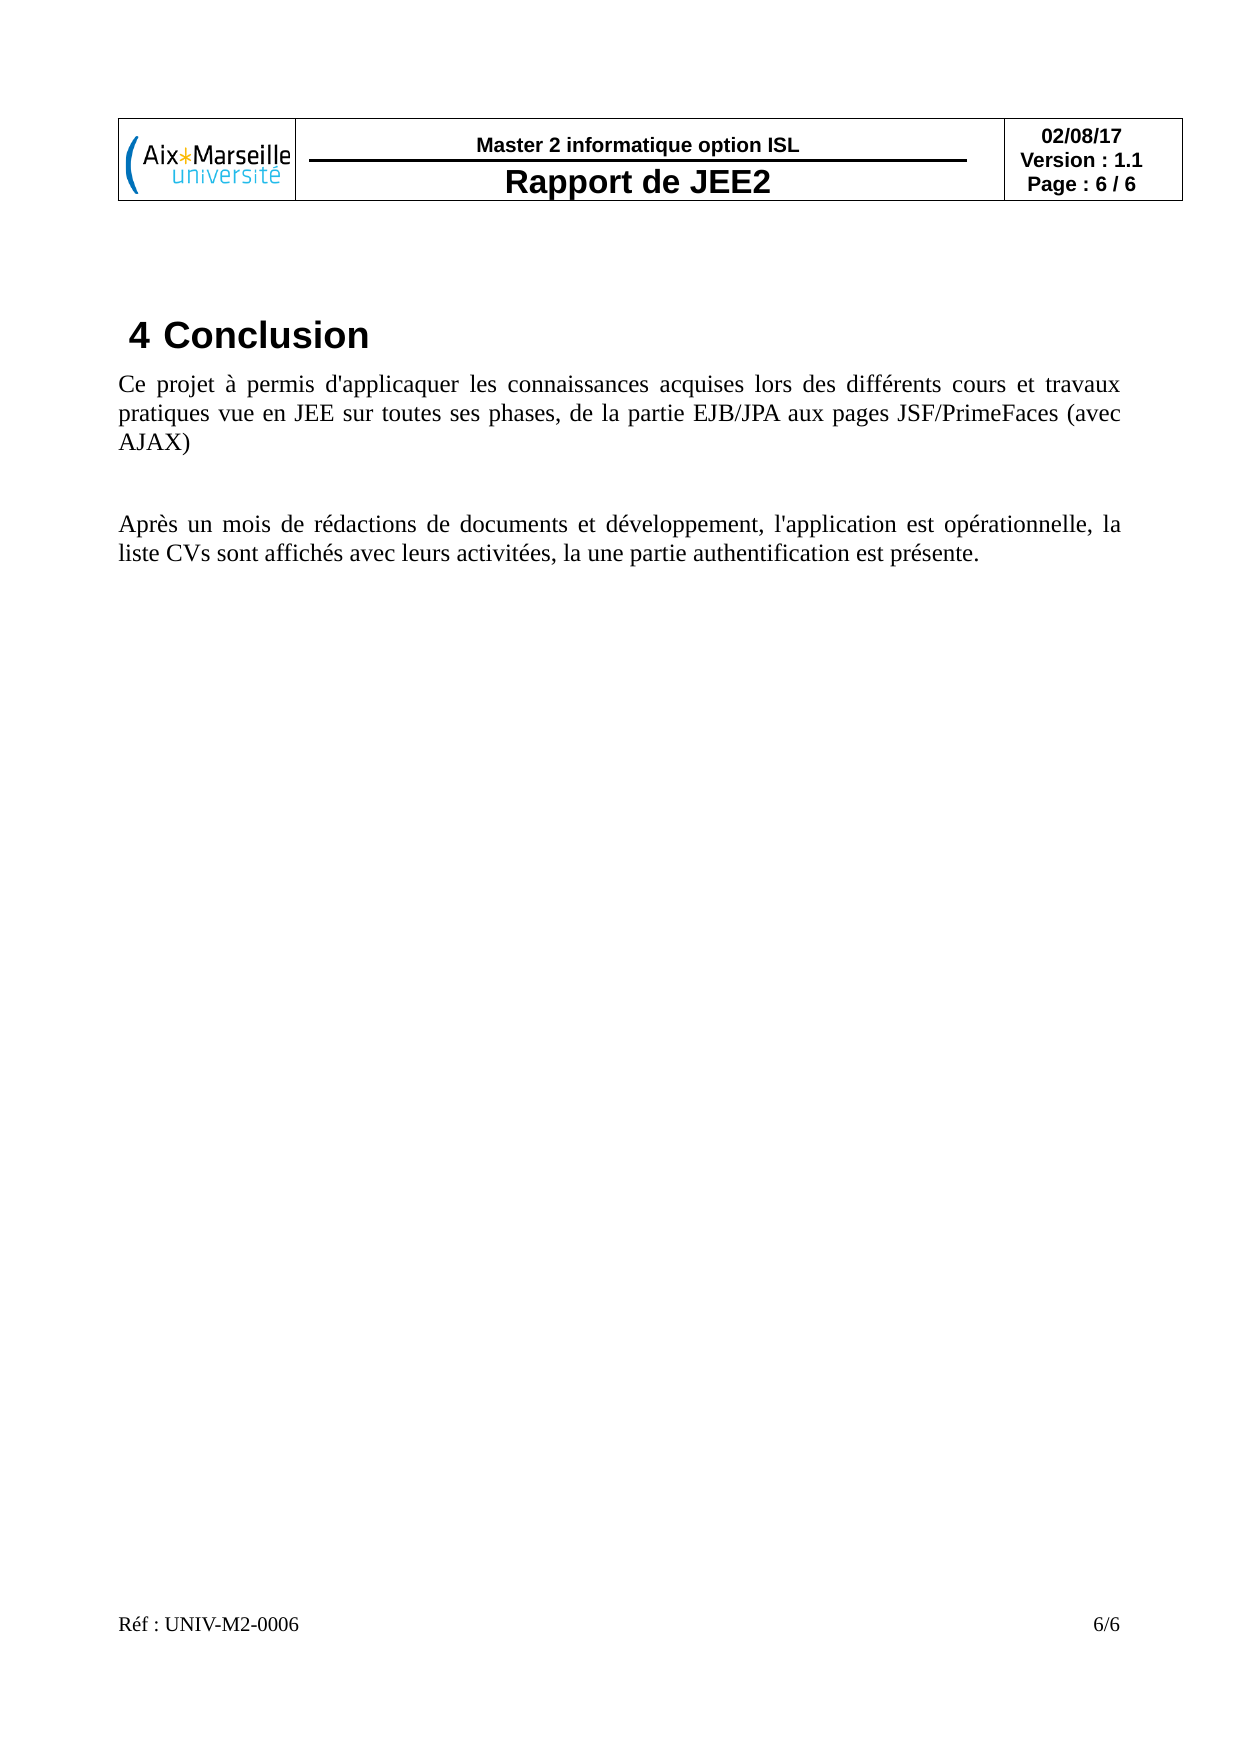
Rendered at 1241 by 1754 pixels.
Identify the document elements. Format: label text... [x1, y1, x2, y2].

subtitle Conclusion [118, 313, 1122, 357]
picture [125, 136, 290, 194]
text Ce projet à permis d'applicaquer les connaissances acquises lors des différents cours et travaux pratiques vue en JEE sur toutes ses phases, de la partie EJB/JPA aux pages JSF/PrimeFaces (avec AJAX) [118, 369, 1122, 456]
text Après un mois de rédactions de documents et développement, l'application est opérationnelle, la liste CVs sont affichés avec leurs activitées, la une partie authentification est présente. [118, 509, 1122, 567]
